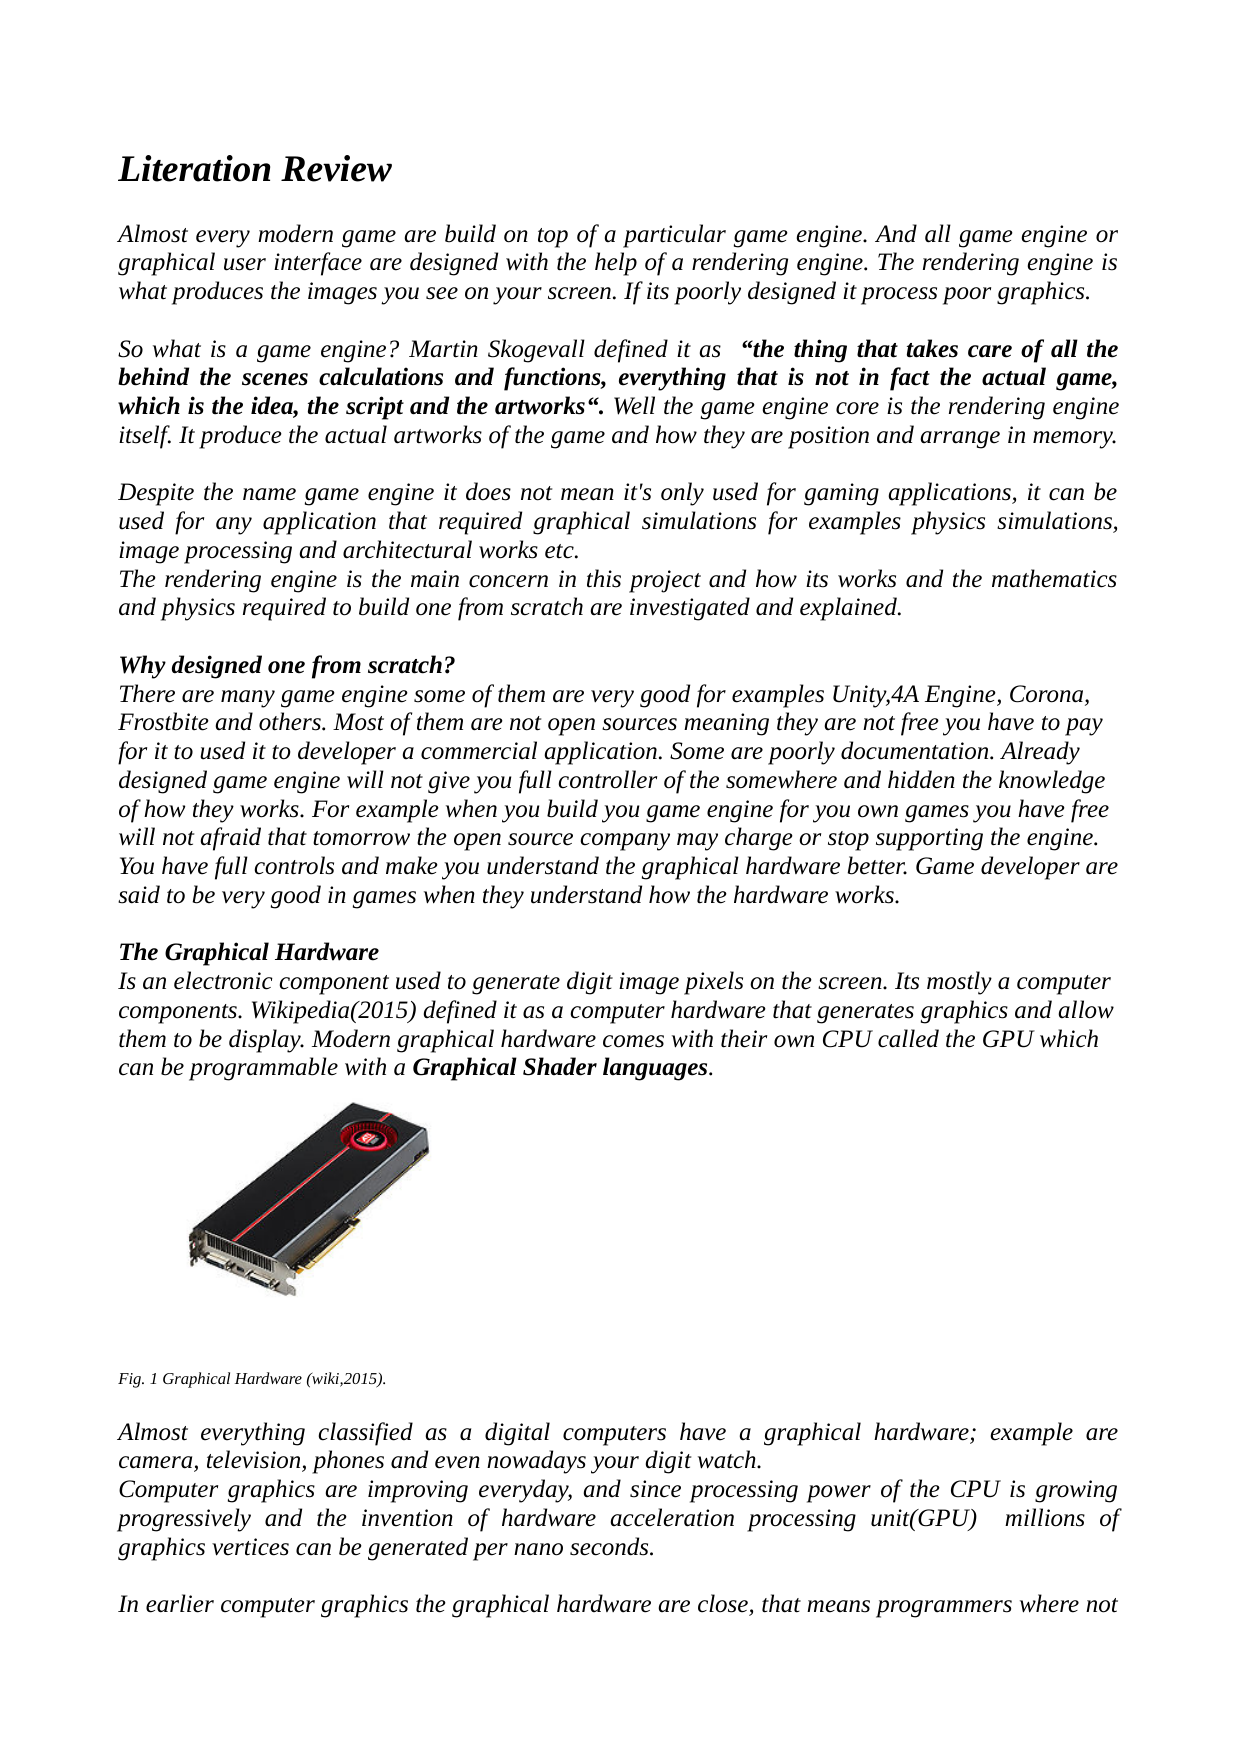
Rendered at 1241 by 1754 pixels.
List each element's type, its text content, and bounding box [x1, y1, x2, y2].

text Almost every modern game are build on top of a particular game engine. And all game engine or graphical user interface are designed with the help of a rendering engine. The rendering engine is what produces the images you see on your screen. If its poorly designed it process poor graphics. [118, 219, 1122, 305]
text The Graphical Hardware [118, 937, 1122, 966]
text The rendering engine is the main concern in this project and how its works and the mathematics and physics required to build one from scratch are investigated and explained. [118, 564, 1122, 621]
text Fig. 1 Graphical Hardware (wiki,2015). [118, 1369, 1122, 1388]
text So what is a game engine? Martin Skogevall defined it as “the thing that takes care of all the behind the scenes calculations and functions, everything that is not in fact the actual game, which is the idea, the script and the artworks“. Well the game engine core is the rendering engine itself. It produce the actual artworks of the game and how they are position and arrange in memory. [118, 334, 1122, 449]
text Literation Review [118, 147, 1122, 190]
text Computer graphics are improving everyday, and since processing power of the CPU is growing progressively and the invention of hardware acceleration processing unit(GPU) millions of graphics vertices can be generated per nano seconds. [118, 1474, 1122, 1560]
text Why designed one from scratch? [118, 650, 1122, 679]
text There are many game engine some of them are very good for examples Unity,4A Engine, Corona, Frostbite and others. Most of them are not open sources meaning they are not free you have to pay for it to used it to developer a commercial application. Some are poorly documentation. Already designed game engine will not give you full controller of the somewhere and hidden the knowledge of how they works. For example when you build you game engine for you own games you have free will not afraid that tomorrow the open source company may charge or stop supporting the engine. [118, 679, 1122, 851]
text In earlier computer graphics the graphical hardware are close, that means programmers where not [118, 1589, 1122, 1618]
text Almost everything classified as a digital computers have a graphical hardware; example are camera, television, phones and even nowadays your digit watch. [118, 1417, 1122, 1474]
picture [177, 1093, 445, 1307]
text You have full controls and make you understand the graphical hardware better. Game developer are said to be very good in games when they understand how the hardware works. [118, 851, 1122, 909]
text Is an electronic component used to generate digit image pixels on the screen. Its mostly a computer components. Wikipedia(2015) defined it as a computer hardware that generates graphics and allow them to be display. Modern graphical hardware comes with their own CPU called the GPU which can be programmable with a Graphical Shader languages. [118, 966, 1122, 1081]
text Despite the name game engine it does not mean it's only used for gaming applications, it can be used for any application that required graphical simulations for examples physics simulations, image processing and architectural works etc. [118, 477, 1122, 564]
